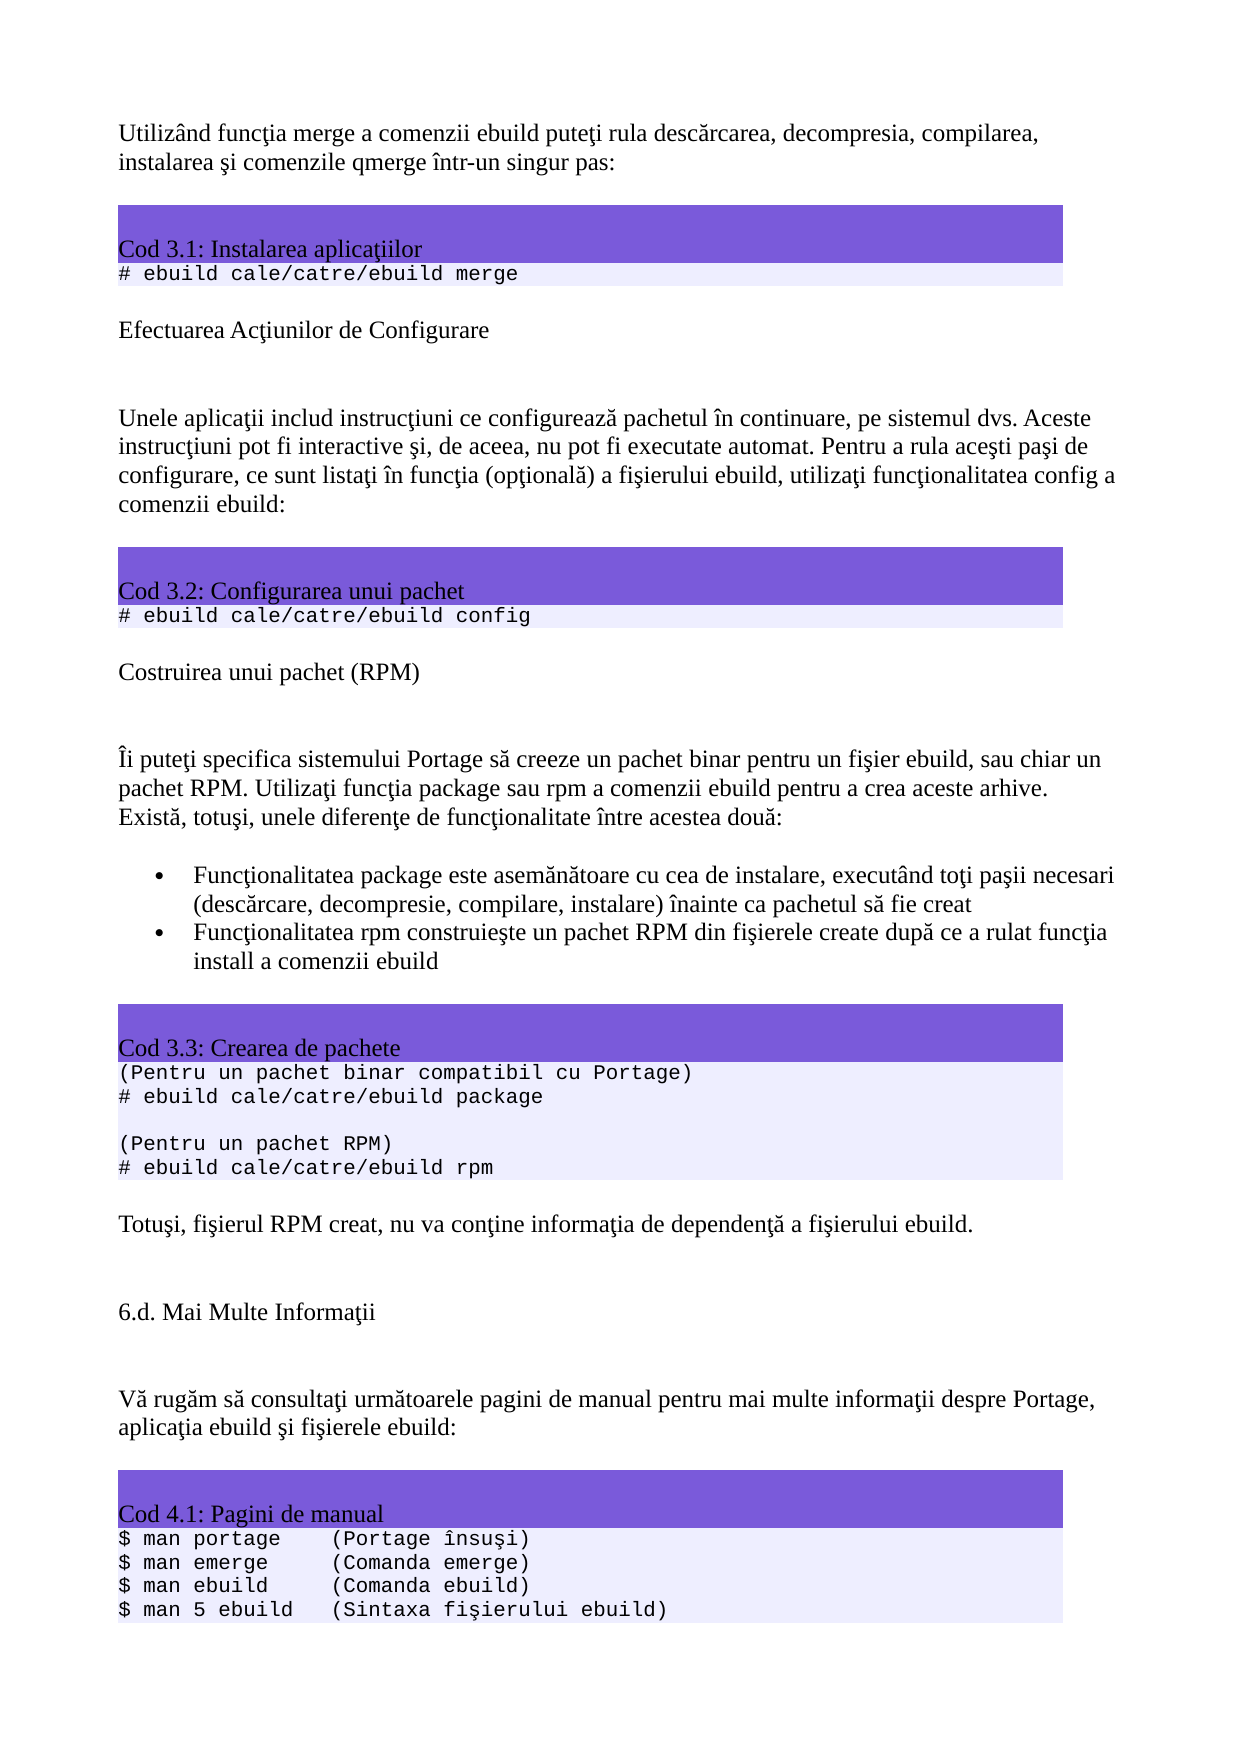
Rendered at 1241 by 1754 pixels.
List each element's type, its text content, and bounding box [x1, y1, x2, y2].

text 6.d. Mai Multe Informaţii [118, 1297, 1122, 1325]
table_cell (Pentru un pachet binar compatibil cu Portage) # ebuild cale/catre/ebuild package (Pentru un pachet RPM) # ebuild cale/catre/ebuild rpm [118, 1062, 1063, 1180]
table_header Cod 3.3: Crearea de pachete [118, 1004, 1063, 1062]
list Funcţionalitatea rpm construieşte un pachet RPM din fişierele create după ce a rulat funcţia install a comenzii ebuild [156, 917, 1122, 975]
text Utilizând funcţia merge a comenzii ebuild puteţi rula descărcarea, decompresia, compilarea, instalarea şi comenzile qmerge într-un singur pas: [118, 118, 1122, 176]
list Funcţionalitatea package este asemănătoare cu cea de instalare, executând toţi paşii necesari (descărcare, decompresie, compilare, instalare) înainte ca pachetul să fie creat [156, 860, 1122, 917]
table_cell $ man portage (Portage însuşi) $ man emerge (Comanda emerge) $ man ebuild (Comanda ebuild) $ man 5 ebuild (Sintaxa fişierului ebuild) [118, 1528, 1063, 1623]
table_header Cod 3.1: Instalarea aplicaţiilor [118, 205, 1063, 263]
text Vă rugăm să consultaţi următoarele pagini de manual pentru mai multe informaţii despre Portage, aplicaţia ebuild şi fişierele ebuild: [118, 1384, 1122, 1441]
text Îi puteţi specifica sistemului Portage să creeze un pachet binar pentru un fişier ebuild, sau chiar un pachet RPM. Utilizaţi funcţia package sau rpm a comenzii ebuild pentru a crea aceste arhive. Există, totuşi, unele diferenţe de funcţionalitate între acestea două: [118, 744, 1122, 831]
text Totuşi, fişierul RPM creat, nu va conţine informaţia de dependenţă a fişierului ebuild. [118, 1209, 1122, 1238]
table_header Cod 4.1: Pagini de manual [118, 1470, 1063, 1528]
text Unele aplicaţii includ instrucţiuni ce configurează pachetul în continuare, pe sistemul dvs. Aceste instrucţiuni pot fi interactive şi, de aceea, nu pot fi executate automat. Pentru a rula aceşti paşi de configurare, ce sunt listaţi în funcţia (opţională) a fişierului ebuild, utilizaţi funcţionalitatea config a comenzii ebuild: [118, 403, 1122, 518]
table_cell # ebuild cale/catre/ebuild merge [118, 263, 1063, 286]
text Efectuarea Acţiunilor de Configurare [118, 316, 1122, 344]
table_cell # ebuild cale/catre/ebuild config [118, 605, 1063, 628]
text Costruirea unui pachet (RPM) [118, 657, 1122, 686]
table_header Cod 3.2: Configurarea unui pachet [118, 547, 1063, 605]
